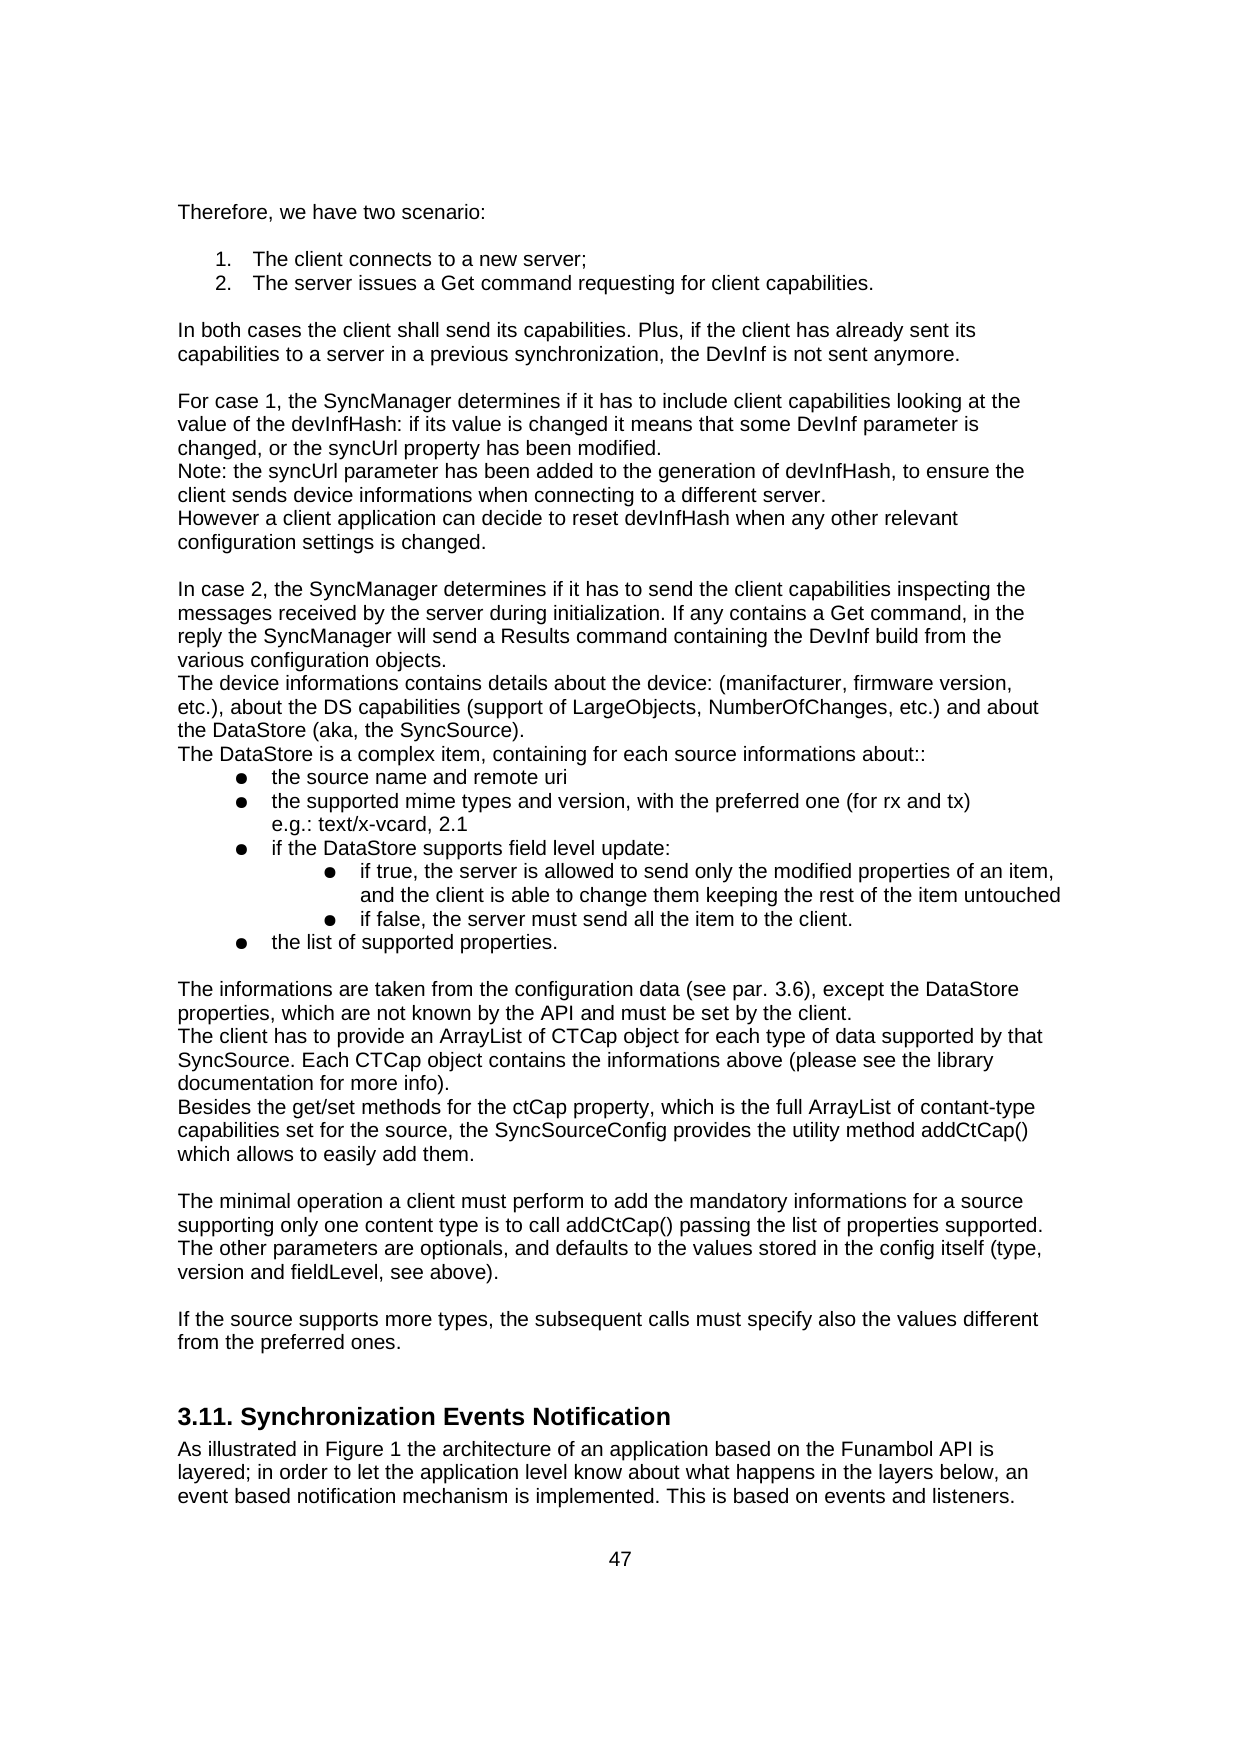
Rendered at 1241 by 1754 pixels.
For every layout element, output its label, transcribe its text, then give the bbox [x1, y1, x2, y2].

text In both cases the client shall send its capabilities. Plus, if the client has already sent its capabilities to a server in a previous synchronization, the DevInf is not sent anymore. [177, 318, 1063, 366]
list the list of supported properties. [266, 931, 1063, 954]
list if the DataStore supports field level update: [266, 836, 1063, 860]
list the source name and remote uri [266, 766, 1063, 789]
subtitle Synchronization Events Notification [177, 1403, 1063, 1431]
list The server issues a Get command requesting for client capabilities. [215, 271, 1063, 295]
text The minimal operation a client must perform to add the mandatory informations for a source supporting only one content type is to call addCtCap() passing the list of properties supported. [177, 1189, 1063, 1237]
text Therefore, we have two scenario: [177, 201, 1063, 224]
text The informations are taken from the configuration data (see par. 3.6), except the DataStore properties, which are not known by the API and must be set by the client. [177, 978, 1063, 1025]
text The DataStore is a complex item, containing for each source informations about:: [177, 742, 1063, 766]
text In case 2, the SyncManager determines if it has to send the client capabilities inspecting the messages received by the server during initialization. If any contains a Get command, in the reply the SyncManager will send a Results command containing the DevInf build from the various configuration objects. [177, 577, 1063, 672]
text Besides the get/set methods for the ctCap property, which is the full ArrayList of contant-type capabilities set for the source, the SyncSourceConfig provides the utility method addCtCap() which allows to easily add them. [177, 1095, 1063, 1166]
text As illustrated in Figure 1 the architecture of an application based on the Funambol API is layered; in order to let the application level know about what happens in the layers below, an event based notification mechanism is implemented. This is based on events and listeners. [177, 1437, 1063, 1508]
list if true, the server is allowed to send only the modified properties of an item, and the client is able to change them keeping the rest of the item untouched [354, 860, 1063, 907]
text The other parameters are optionals, and defaults to the values stored in the config itself (type, version and fieldLevel, see above). [177, 1237, 1063, 1284]
text However a client application can decide to reset devInfHash when any other relevant configuration settings is changed. [177, 507, 1063, 554]
text The device informations contains details about the device: (manifacturer, firmware version, etc.), about the DS capabilities (support of LargeObjects, NumberOfChanges, etc.) and about the DataStore (aka, the SyncSource). [177, 672, 1063, 742]
text If the source supports more types, the subsequent calls must specify also the values different from the preferred ones. [177, 1307, 1063, 1354]
list The client connects to a new server; [215, 248, 1063, 271]
text For case 1, the SyncManager determines if it has to include client capabilities looking at the value of the devInfHash: if its value is changed it means that some DevInf parameter is changed, or the syncUrl property has been modified. [177, 389, 1063, 460]
text Note: the syncUrl parameter has been added to the generation of devInfHash, to ensure the client sends device informations when connecting to a different server. [177, 460, 1063, 507]
text The client has to provide an ArrayList of CTCap object for each type of data supported by that SyncSource. Each CTCap object contains the informations above (please see the library documentation for more info). [177, 1025, 1063, 1095]
list the supported mime types and version, with the preferred one (for rx and tx) e.g.: text/x-vcard, 2.1 [266, 789, 1063, 836]
list if false, the server must send all the item to the client. [354, 907, 1063, 931]
